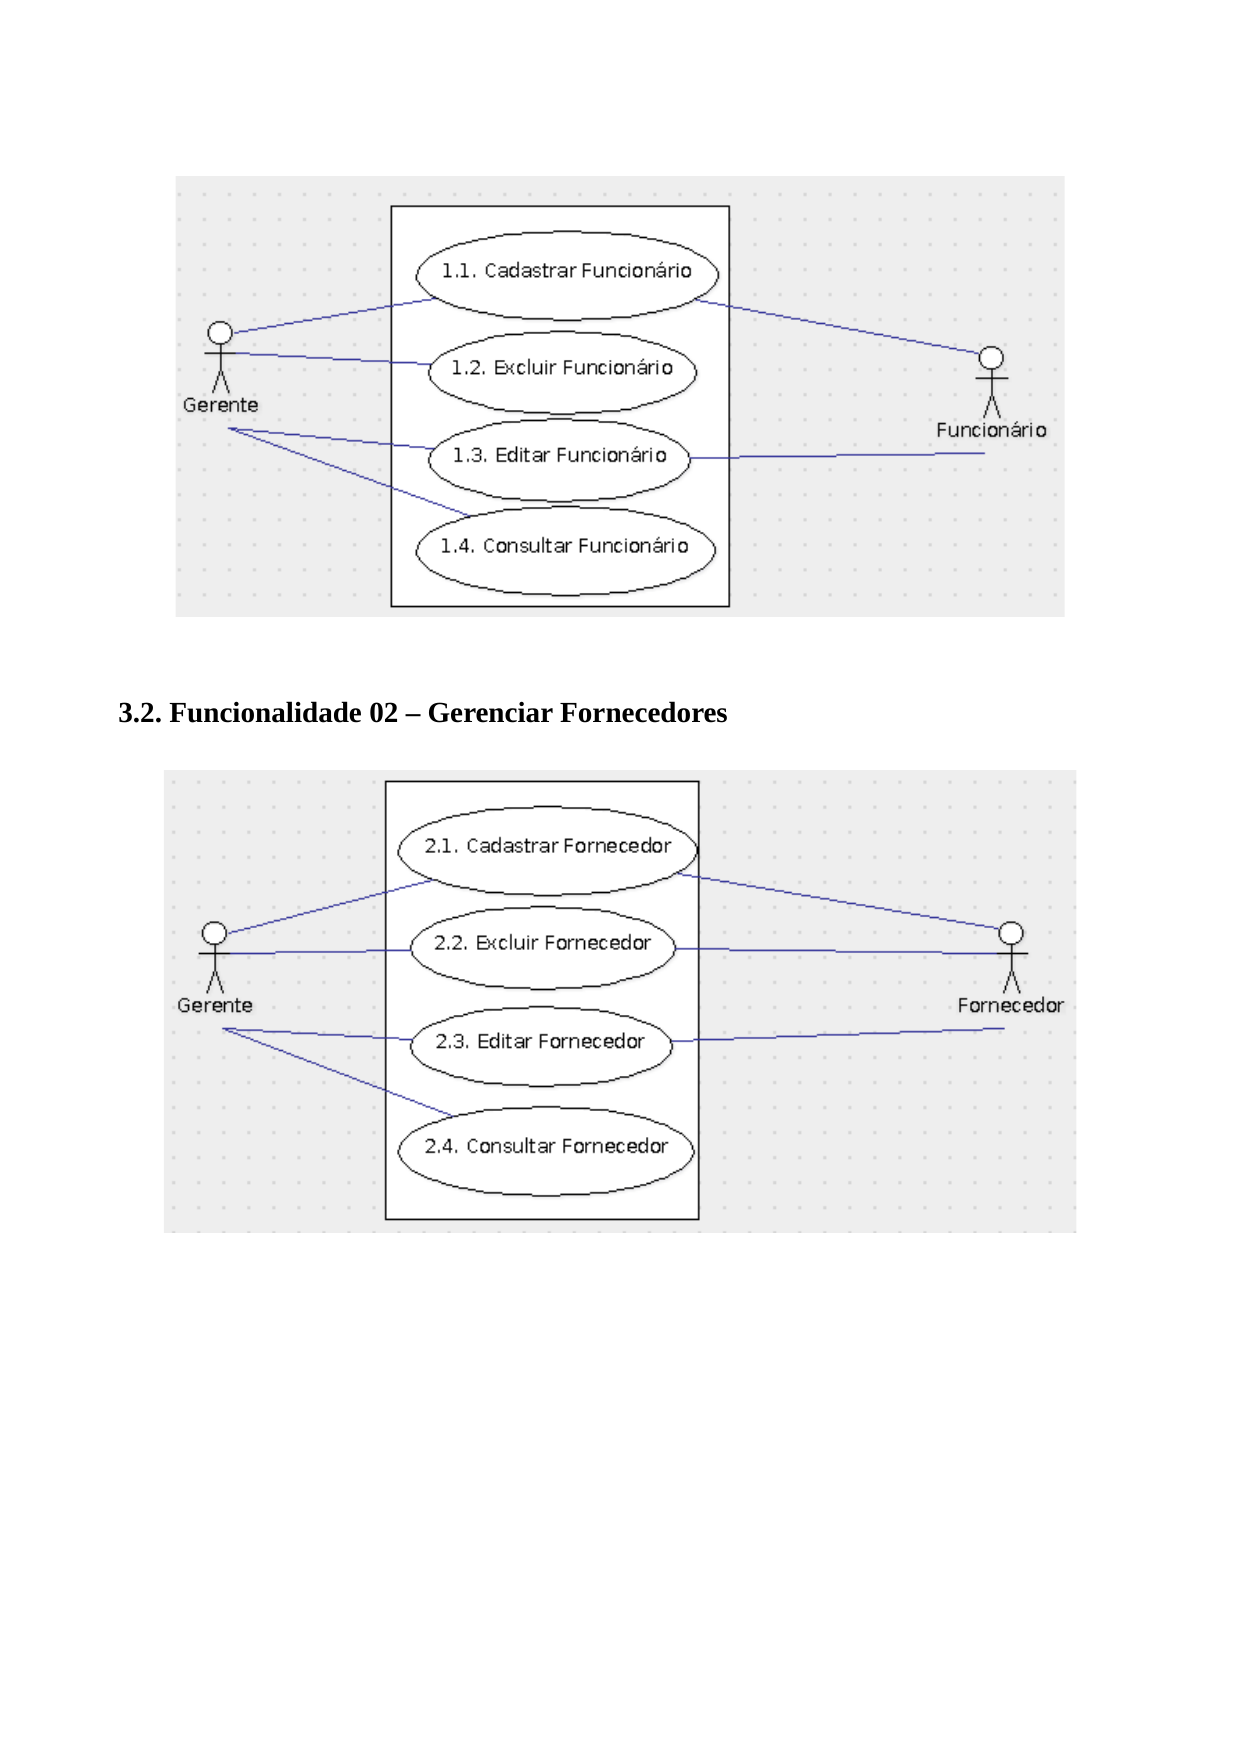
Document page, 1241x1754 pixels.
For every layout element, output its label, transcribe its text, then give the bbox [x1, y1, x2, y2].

picture [163, 770, 1077, 1233]
picture [175, 176, 1065, 617]
subtitle 3.2. Funcionalidade 02 – Gerenciar Fornecedores [118, 695, 1122, 729]
